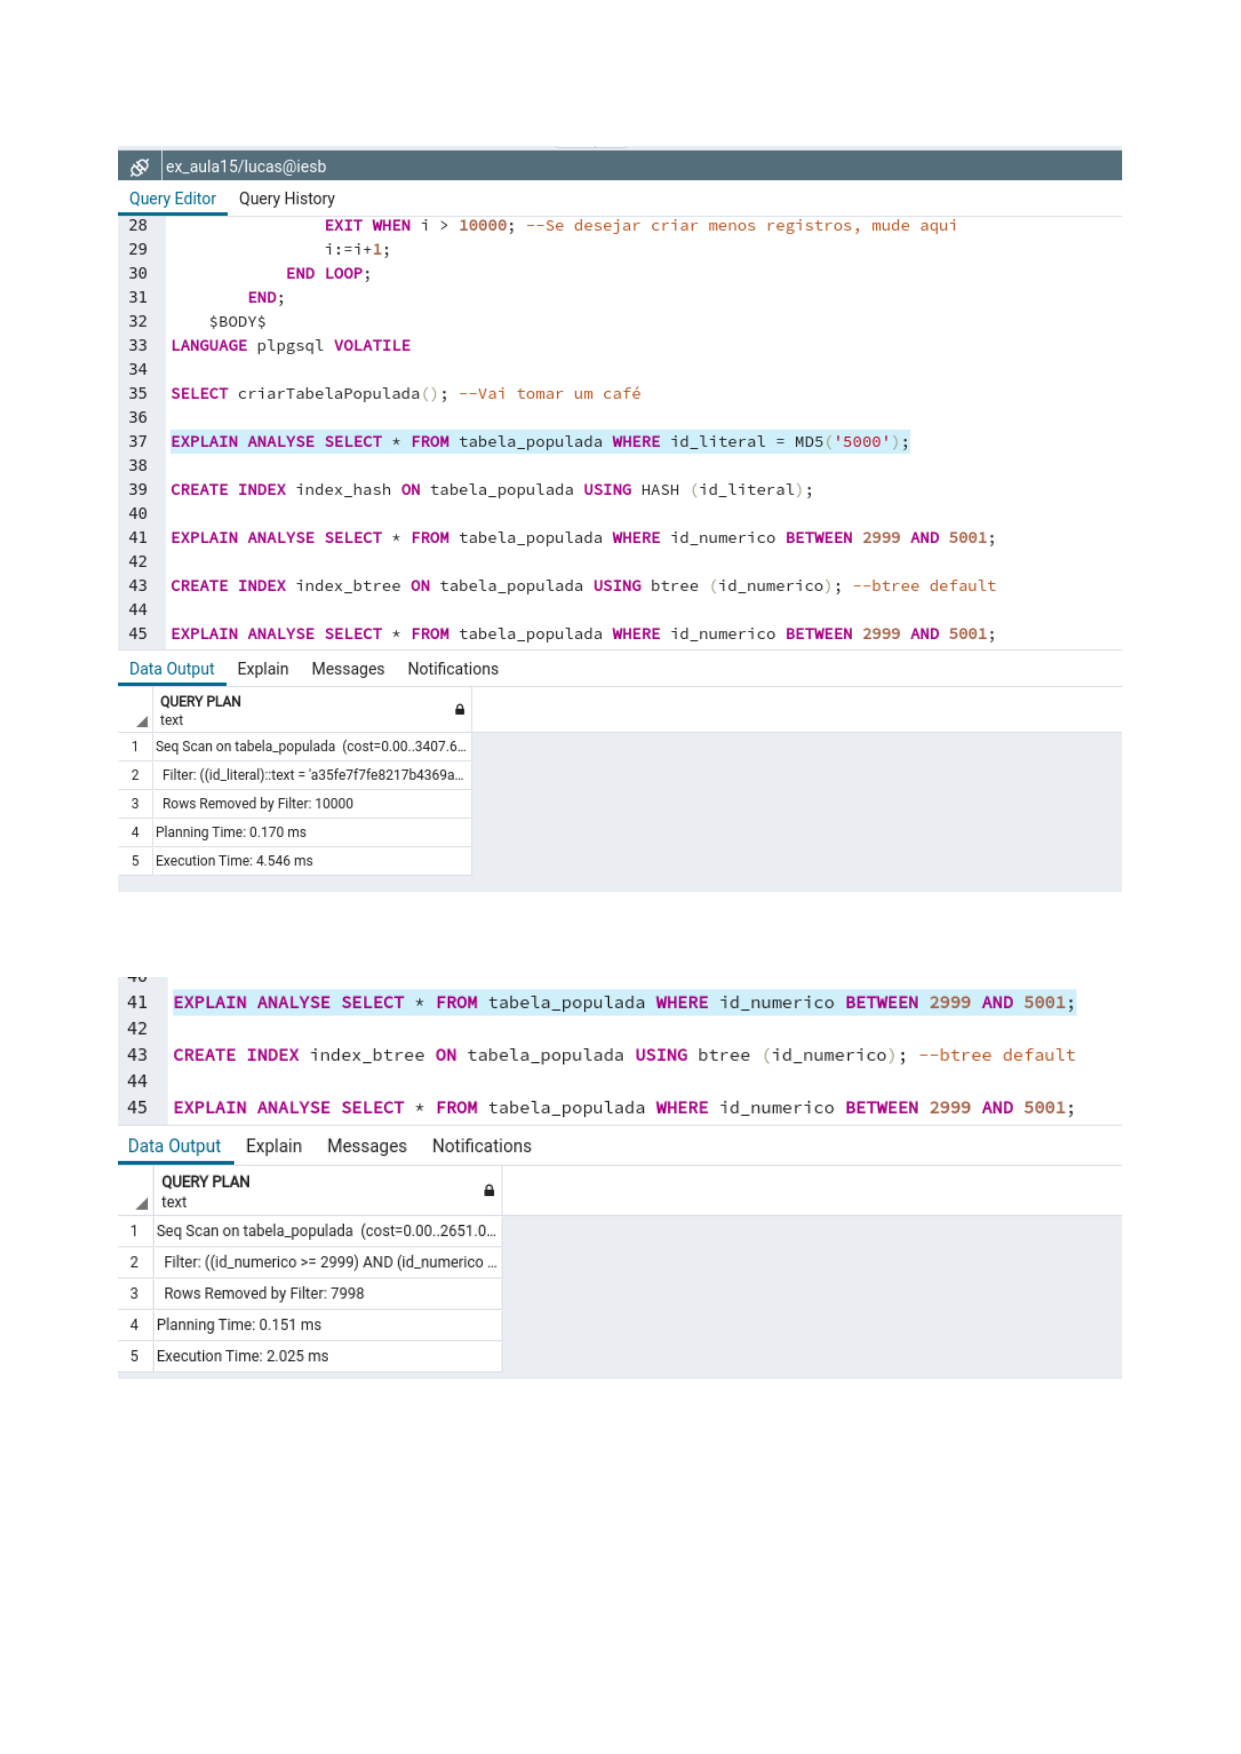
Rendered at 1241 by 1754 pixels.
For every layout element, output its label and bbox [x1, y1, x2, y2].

picture [118, 146, 1123, 892]
picture [118, 977, 1123, 1379]
